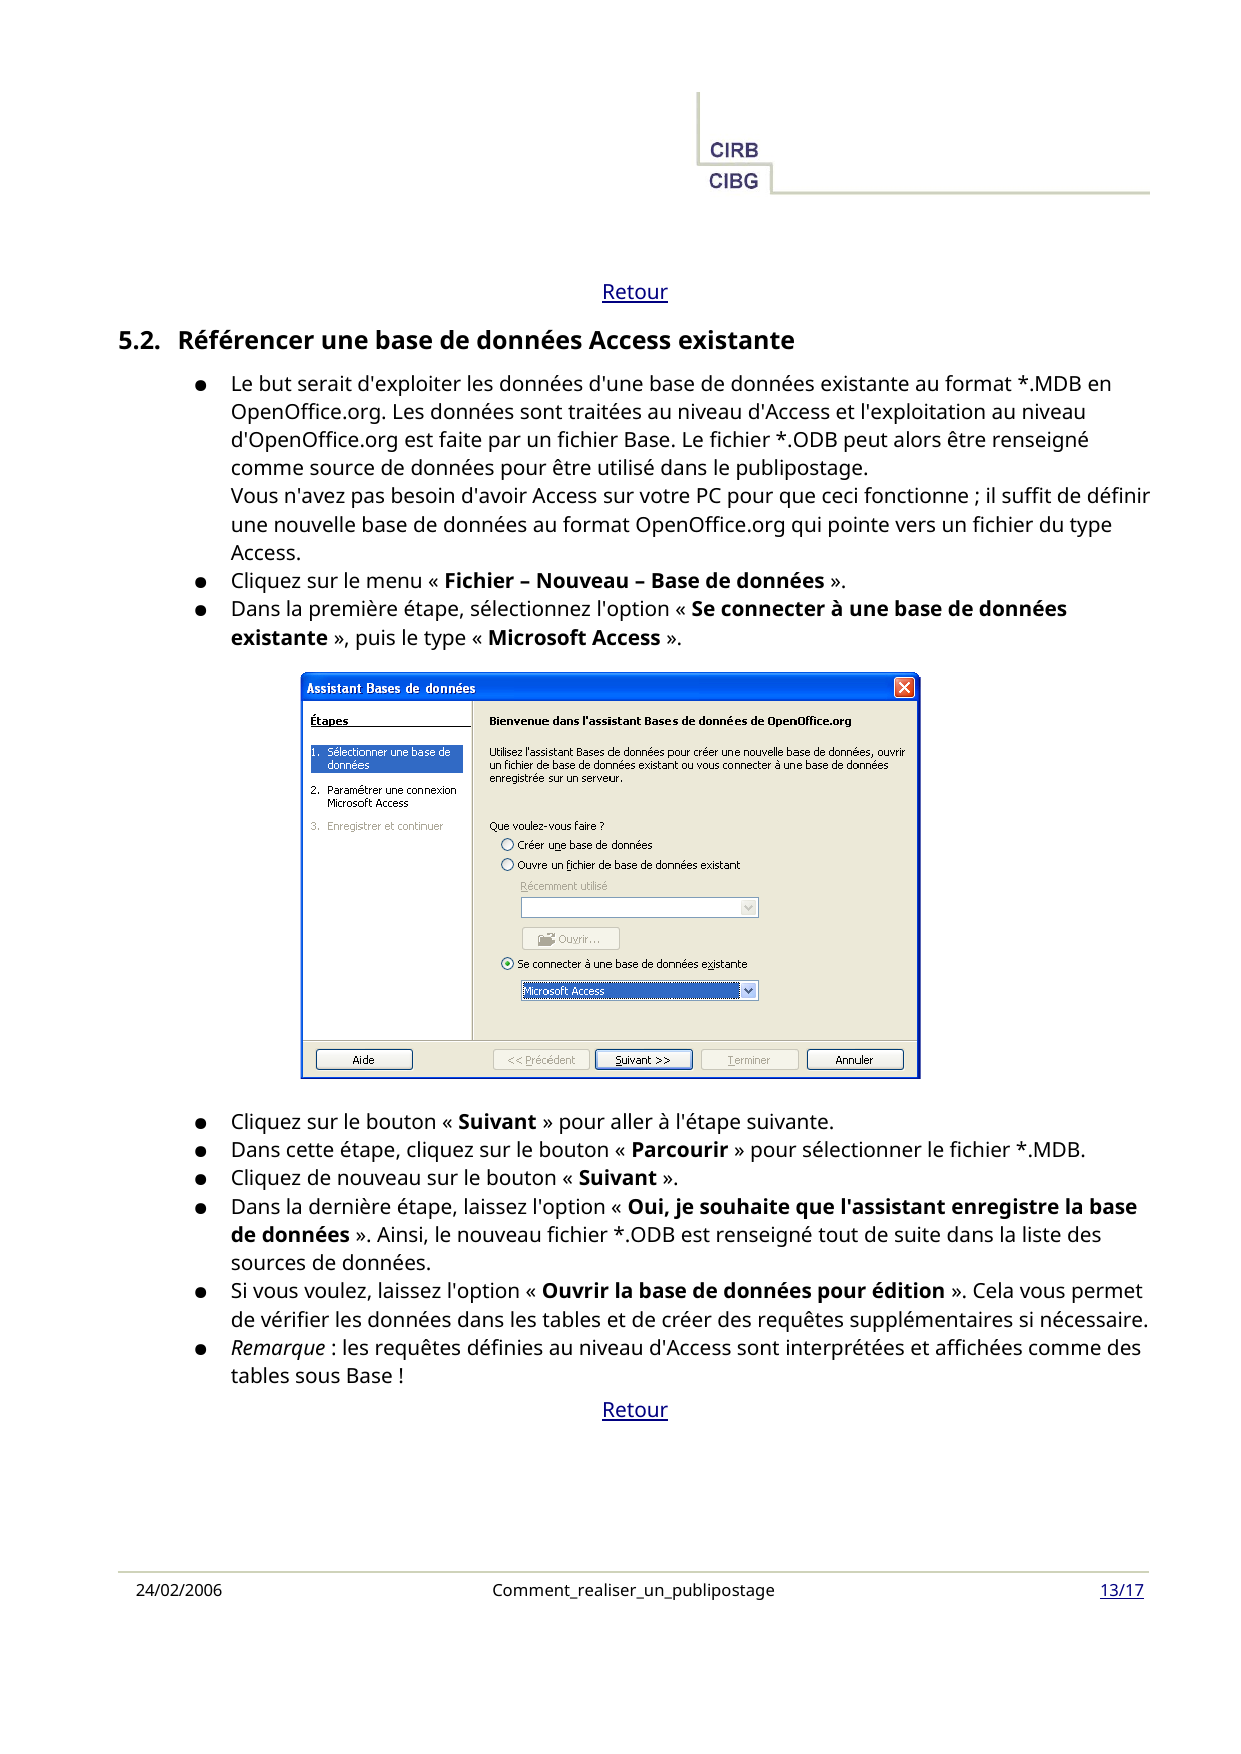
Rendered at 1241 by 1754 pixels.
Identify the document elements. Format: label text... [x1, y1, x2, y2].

list Si vous voulez, laissez l'option « Ouvrir la base de données pour édition ». Cela vous permet de vérifier les données dans les tables et de créer des requêtes supplémentaires si nécessaire. [193, 1276, 1152, 1333]
table_header Retour [118, 271, 1152, 311]
list Cliquez sur le menu « Fichier – Nouveau – Base de données ». [193, 566, 1152, 594]
list Le but serait d'exploiter les données d'une base de données existante au format *.MDB en OpenOffice.org. Les données sont traitées au niveau d'Access et l'exploitation au niveau d'OpenOffice.org est faite par un fichier Base. Le fichier *.ODB peut alors être renseigné comme source de données pour être utilisé dans le publipostage. Vous n'avez pas besoin d'avoir Access sur votre PC pour que ceci fonctionne ; il suffit de définir une nouvelle base de données au format OpenOffice.org qui pointe vers un fichier du type Access. [193, 369, 1152, 566]
table_header Retour [118, 1389, 1152, 1429]
list Dans la première étape, sélectionnez l'option « Se connecter à une base de données existante », puis le type « Microsoft Access ». [193, 594, 1152, 651]
list Remarque : les requêtes définies au niveau d'Access sont interprétées et affichées comme des tables sous Base ! [193, 1333, 1152, 1389]
list Cliquez sur le bouton « Suivant » pour aller à l'étape suivante. [193, 1107, 1152, 1135]
picture [609, 92, 1150, 214]
list Dans la dernière étape, laissez l'option « Oui, je souhaite que l'assistant enregistre la base de données ». Ainsi, le nouveau fichier *.ODB est renseigné tout de suite dans la liste des sources de données. [193, 1192, 1152, 1276]
picture [300, 672, 921, 1079]
list Dans cette étape, cliquez sur le bouton « Parcourir » pour sélectionner le fichier *.MDB. [193, 1135, 1152, 1163]
list Cliquez de nouveau sur le bouton « Suivant ». [193, 1163, 1152, 1192]
subtitle Référencer une base de données Access existante [118, 323, 1152, 357]
